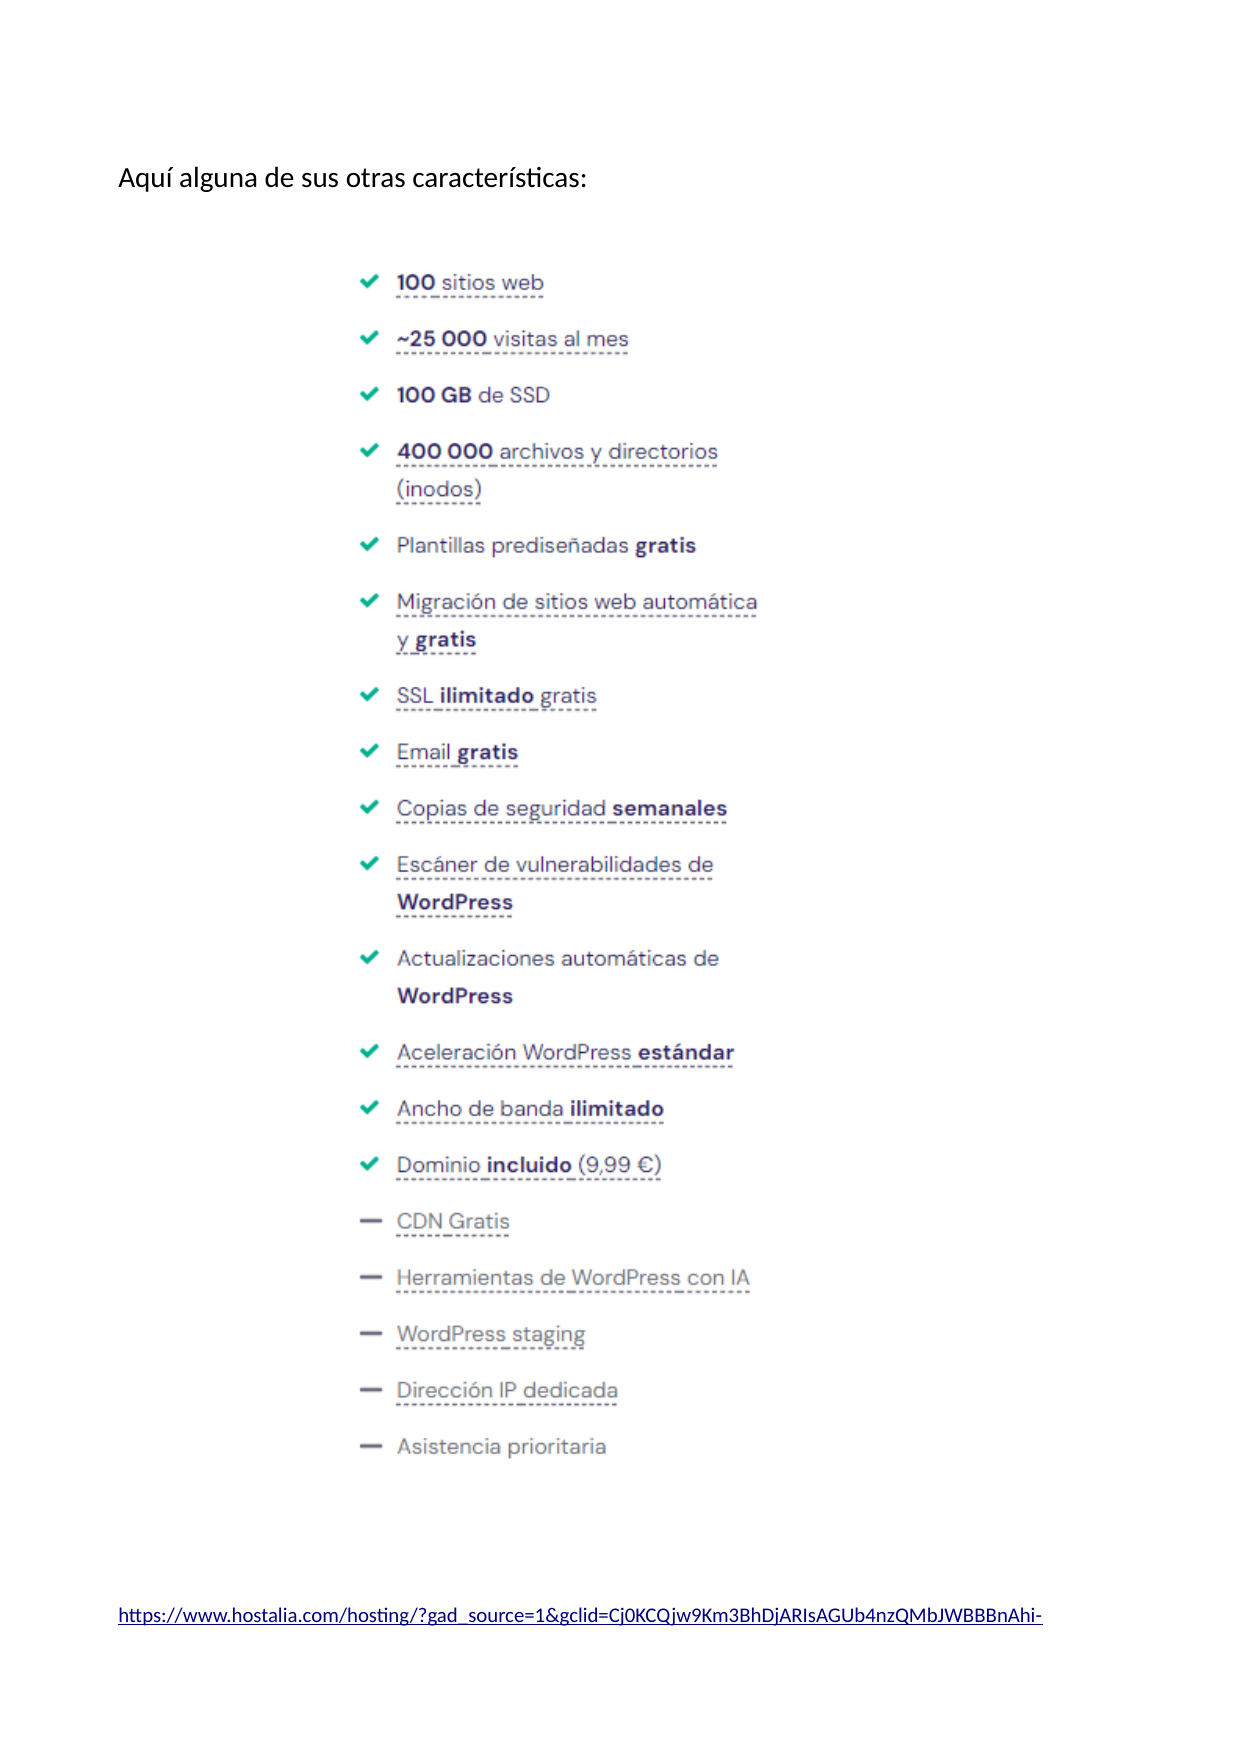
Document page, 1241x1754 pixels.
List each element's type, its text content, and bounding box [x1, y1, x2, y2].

picture [329, 241, 797, 1476]
text Aquí alguna de sus otras características: https://www.hostalia.com/hosting/?gad_source=1&gclid=Cj0KCQjw9Km3BhDjARIsAGUb4nzQMbJWBBBnAhi- [118, 118, 1122, 1627]
